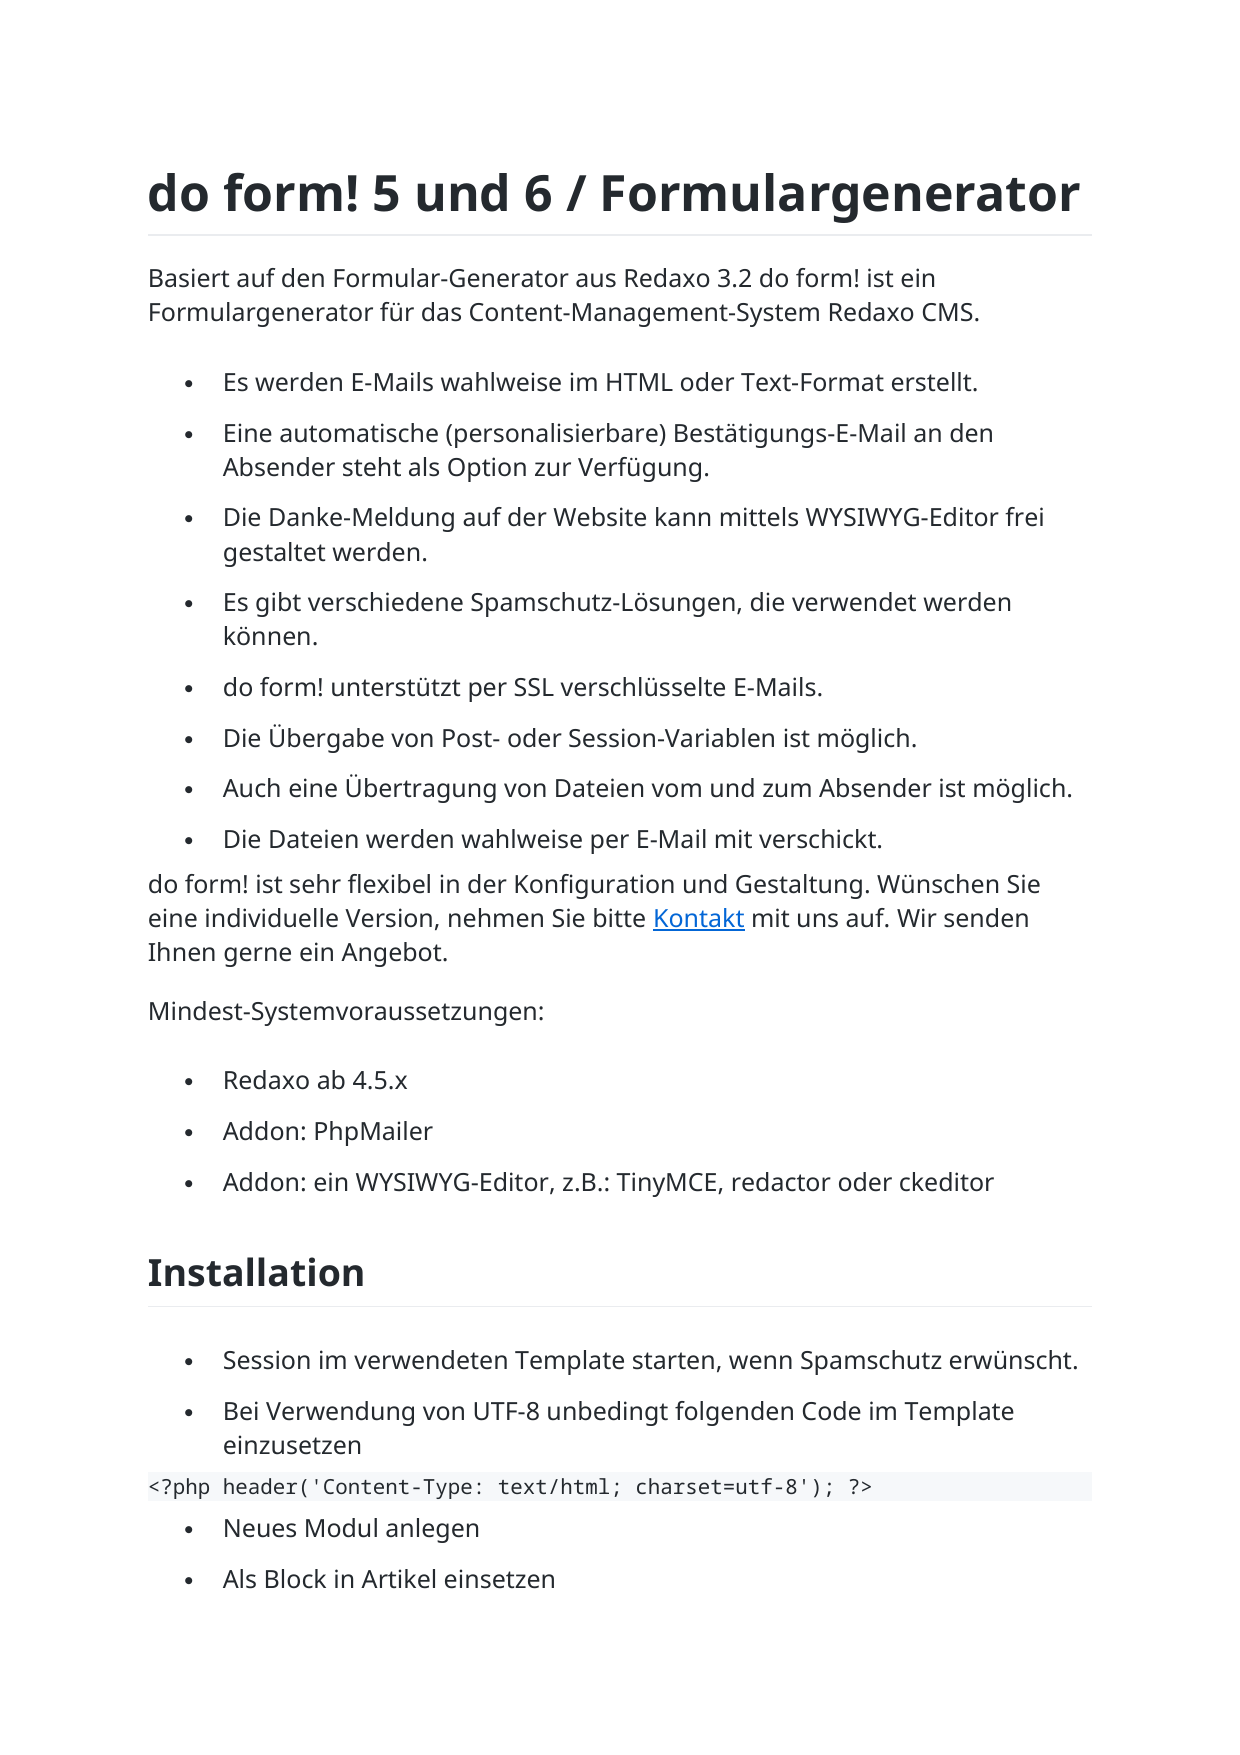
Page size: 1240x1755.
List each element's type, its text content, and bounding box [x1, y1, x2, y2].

list Auch eine Übertragung von Dateien vom und zum Absender ist möglich. [185, 771, 1092, 805]
text <?php header('Content-Type: text/html; charset=utf-8'); ?> [148, 1472, 1092, 1501]
list Eine automatische (personalisierbare) Bestätigungs-E-Mail an den Absender steht als Option zur Verfügung. [185, 415, 1092, 483]
list Die Dateien werden wahlweise per E-Mail mit verschickt. [185, 822, 1092, 856]
text do form! ist sehr flexibel in der Konfiguration und Gestaltung. Wünschen Sie eine individuelle Version, nehmen Sie bitte Kontakt mit uns auf. Wir senden Ihnen gerne ein Angebot. [148, 866, 1092, 968]
list Die Übergabe von Post- oder Session-Variablen ist möglich. [185, 720, 1092, 754]
subtitle Installation [148, 1246, 1092, 1306]
text Mindest-Systemvoraussetzungen: [148, 993, 1092, 1028]
list Neues Modul anlegen [185, 1511, 1092, 1545]
list Bei Verwendung von UTF-8 unbedingt folgenden Code im Template einzusetzen [185, 1393, 1092, 1462]
list Addon: PhpMailer [185, 1114, 1092, 1148]
list Addon: ein WYSIWYG-Editor, z.B.: TinyMCE, redactor oder ckeditor [185, 1164, 1092, 1198]
list Die Danke-Meldung auf der Website kann mittels WYSIWYG-Editor frei gestaltet werden. [185, 500, 1092, 568]
list Redaxo ab 4.5.x [185, 1063, 1092, 1097]
list do form! unterstützt per SSL verschlüsselte E-Mails. [185, 670, 1092, 704]
list Session im verwendeten Template starten, wenn Spamschutz erwünscht. [185, 1343, 1092, 1377]
text Basiert auf den Formular-Generator aus Redaxo 3.2 do form! ist ein Formulargenerator für das Content-Management-System Redaxo CMS. [148, 261, 1092, 329]
list Es werden E-Mails wahlweise im HTML oder Text-Format erstellt. [185, 364, 1092, 399]
subtitle do form! 5 und 6 / Formulargenerator [148, 158, 1092, 234]
list Es gibt verschiedene Spamschutz-Lösungen, die verwendet werden können. [185, 585, 1092, 653]
list Als Block in Artikel einsetzen [185, 1562, 1092, 1596]
